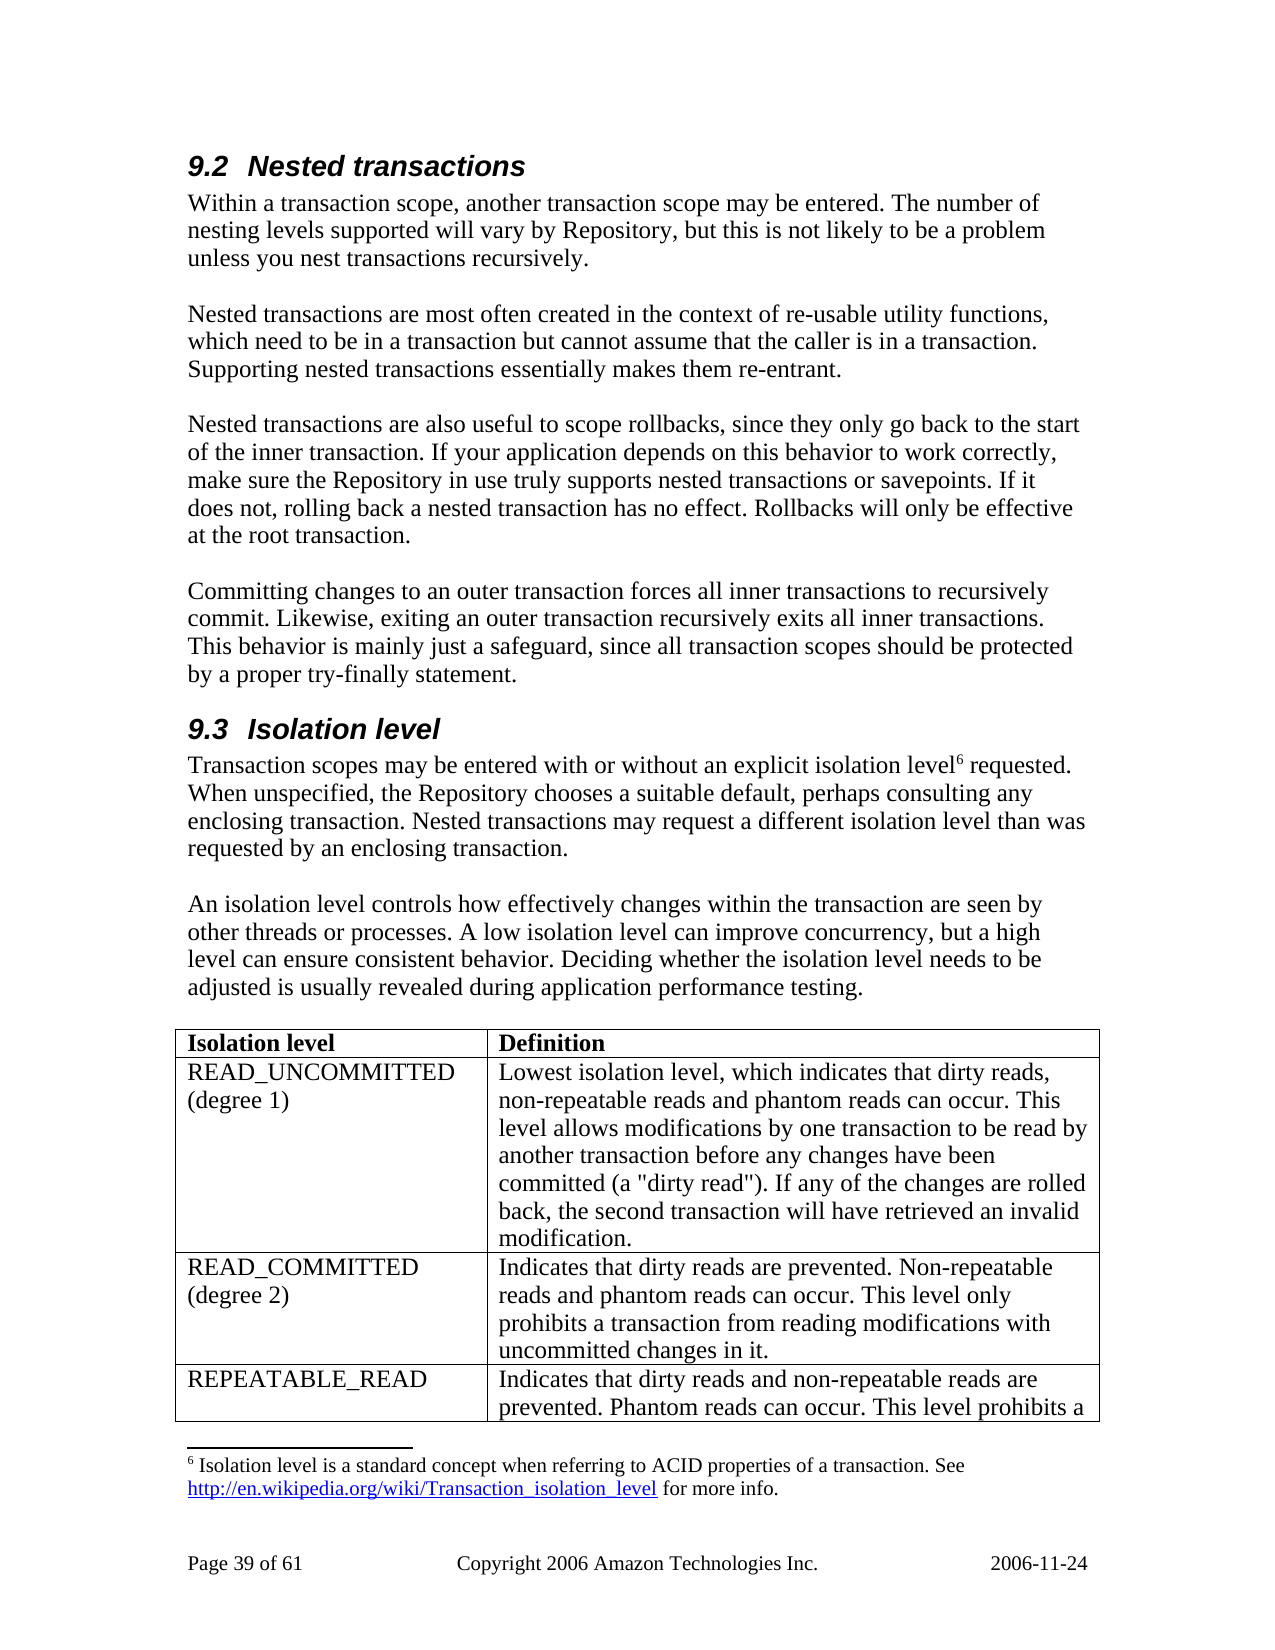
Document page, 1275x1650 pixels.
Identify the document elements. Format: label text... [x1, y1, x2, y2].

text Transaction scopes may be entered with or without an explicit isolation level requested. When unspecified, the Repository chooses a suitable default, perhaps consulting any enclosing transaction. Nested transactions may request a different isolation level than was requested by an enclosing transaction. [187, 751, 1087, 862]
text Nested transactions are most often created in the context of re-usable utility functions, which need to be in a transaction but cannot assume that the caller is in a transaction. Supporting nested transactions essentially makes them re-entrant. [187, 300, 1087, 383]
text Within a transaction scope, another transaction scope may be entered. The number of nesting levels supported will vary by Repository, but this is not likely to be a problem unless you nest transactions recursively. [187, 189, 1087, 272]
table_header Definition [488, 1030, 1099, 1057]
table_cell READ_COMMITTED (degree 2) [176, 1253, 487, 1364]
subtitle Nested transactions [187, 150, 1087, 183]
text An isolation level controls how effectively changes within the transaction are seen by other threads or processes. A low isolation level can improve concurrency, but a high level can ensure consistent behavior. Deciding whether the isolation level needs to be adjusted is usually revealed during application performance testing. [187, 890, 1087, 1001]
text Committing changes to an outer transaction forces all inner transactions to recursively commit. Likewise, exiting an outer transaction recursively exits all inner transactions. This behavior is mainly just a safeguard, since all transaction scopes should be protected by a proper try-finally statement. [187, 577, 1087, 688]
table_header Isolation level [176, 1030, 487, 1057]
table_cell Indicates that dirty reads and non-repeatable reads are prevented. Phantom reads can occur. This level prohibits a [488, 1365, 1099, 1421]
table_cell Lowest isolation level, which indicates that dirty reads, non-repeatable reads and phantom reads can occur. This level allows modifications by one transaction to be read by another transaction before any changes have been committed (a "dirty read"). If any of the changes are rolled back, the second transaction will have retrieved an invalid modification. [488, 1058, 1099, 1252]
subtitle Isolation level [187, 713, 1087, 745]
table_cell READ_UNCOMMITTED (degree 1) [176, 1058, 487, 1252]
text Isolation level is a standard concept when referring to ACID properties of a transaction. See http://en.wikipedia.org/wiki/Transaction_isolation_level for more info. [187, 1454, 1087, 1500]
table_cell REPEATABLE_READ [176, 1365, 487, 1421]
table_cell Indicates that dirty reads are prevented. Non-repeatable reads and phantom reads can occur. This level only prohibits a transaction from reading modifications with uncommitted changes in it. [488, 1253, 1099, 1364]
text Nested transactions are also useful to scope rollbacks, since they only go back to the start of the inner transaction. If your application depends on this behavior to work correctly, make sure the Repository in use truly supports nested transactions or savepoints. If it does not, rolling back a nested transaction has no effect. Rollbacks will only be effective at the root transaction. [187, 411, 1087, 549]
